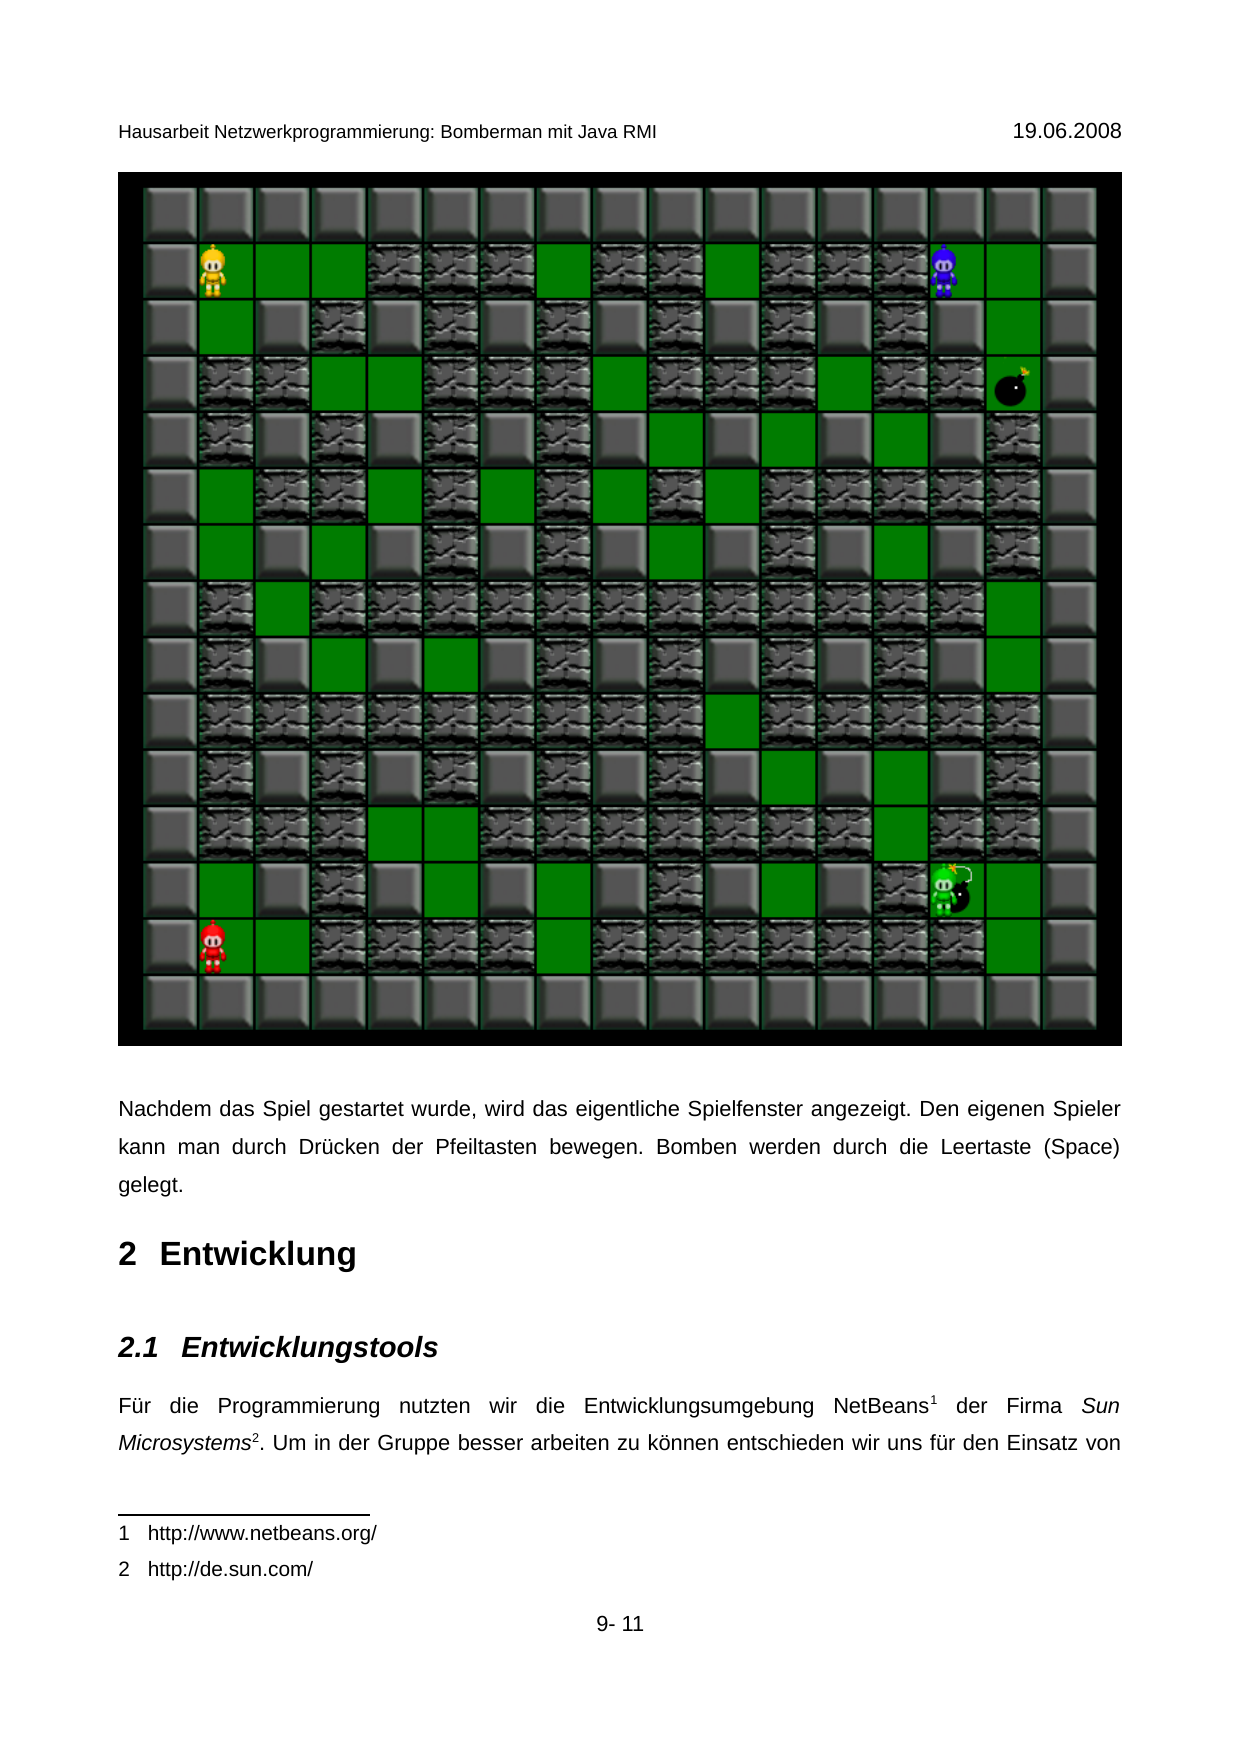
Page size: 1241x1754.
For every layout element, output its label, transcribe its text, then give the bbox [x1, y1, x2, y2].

text http://www.netbeans.org/ [118, 1521, 1122, 1545]
picture [118, 172, 1122, 1046]
subtitle Entwicklungstools [118, 1330, 1122, 1363]
text http://de.sun.com/ [118, 1557, 1122, 1581]
subtitle Entwicklung [118, 1234, 1122, 1273]
text Nachdem das Spiel gestartet wurde, wird das eigentliche Spielfenster angezeigt. Den eigenen Spieler kann man durch Drücken der Pfeiltasten bewegen. Bomben werden durch die Leertaste (Space) gelegt. [118, 1096, 1122, 1197]
text Für die Programmierung nutzten wir die Entwicklungsumgebung NetBeans der Firma Sun Microsystems. Um in der Gruppe besser arbeiten zu können entschieden wir uns für den Einsatz von Subversion für die Quellcodeverwaltung, die in der NetBeans-IDE als PlugIn verfügbar ist und somit komfortabel verwendet werden kann. [118, 1392, 1122, 1456]
